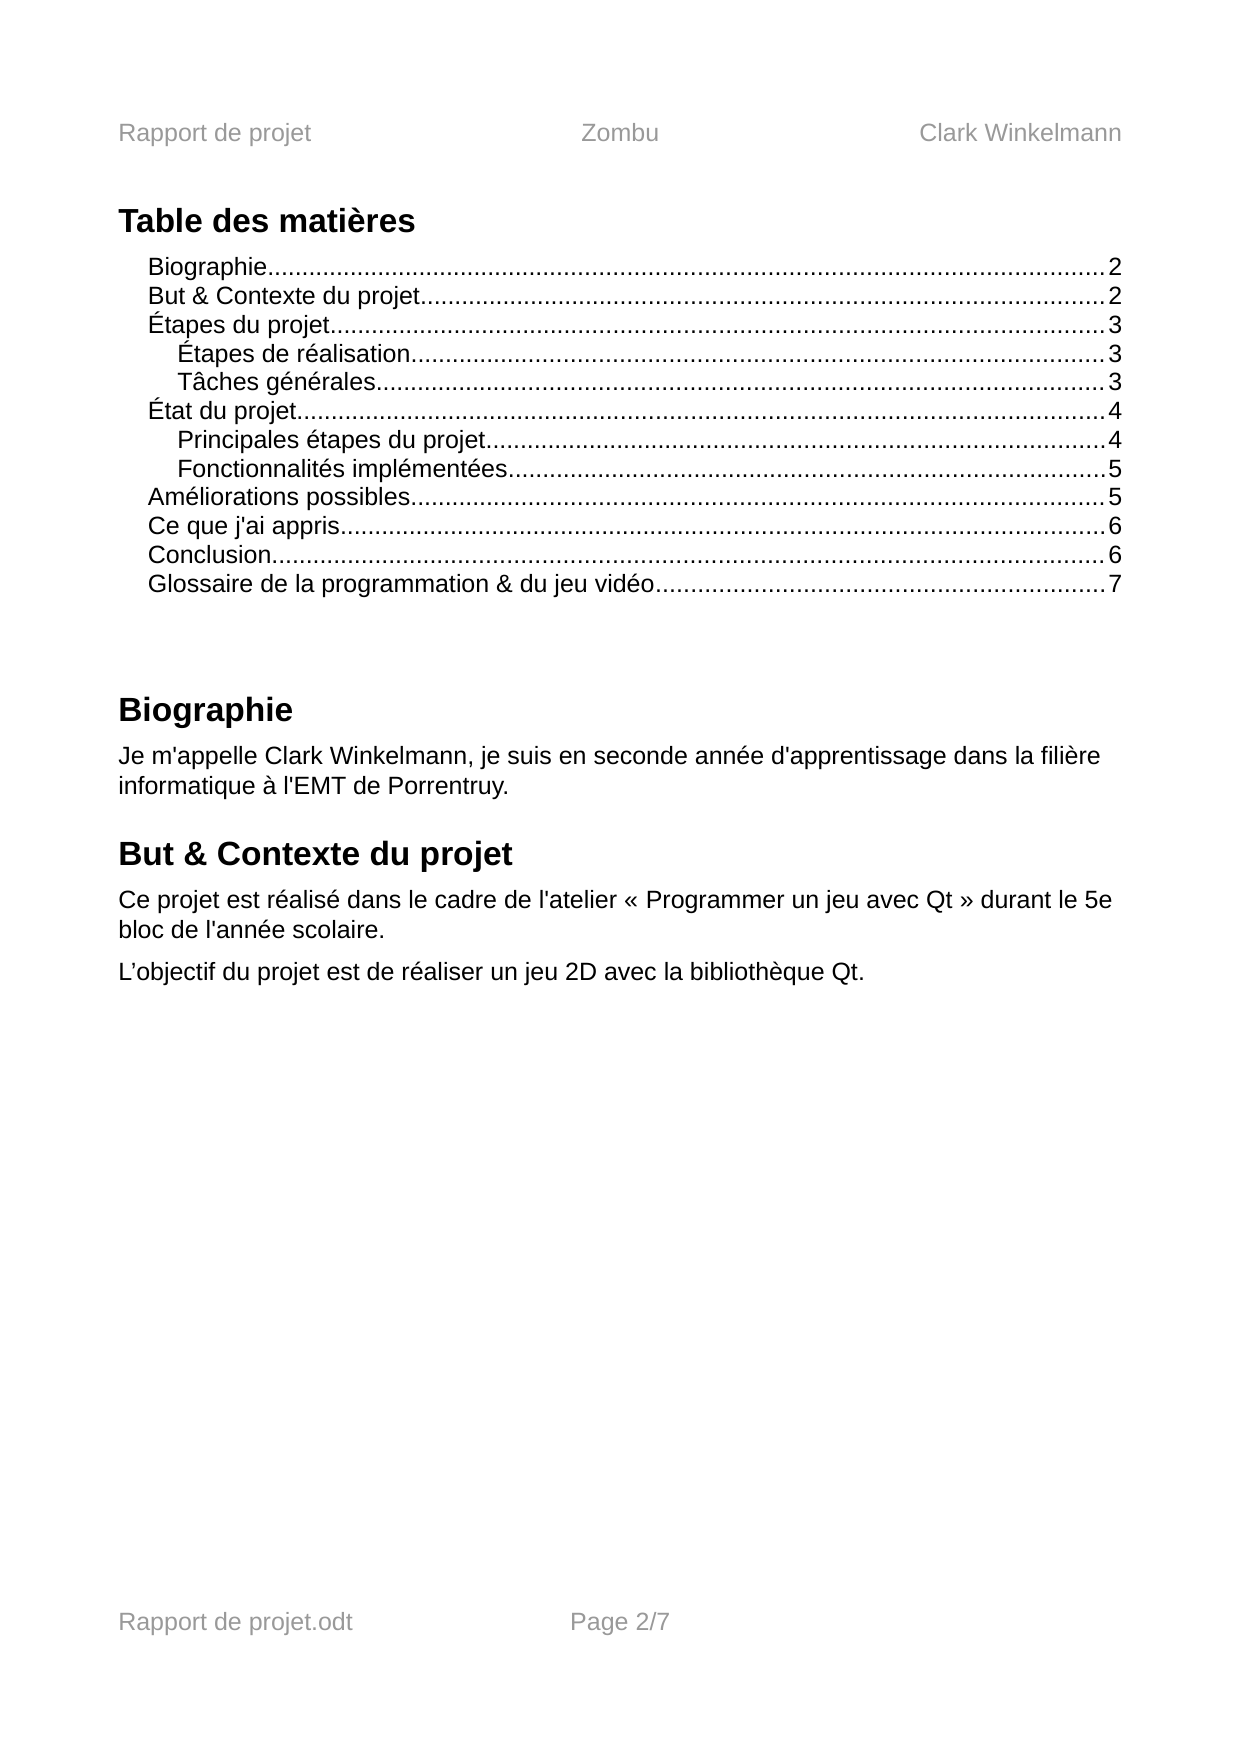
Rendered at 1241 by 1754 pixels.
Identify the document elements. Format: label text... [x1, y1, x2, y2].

text Fonctionnalités implémentées 5 [177, 453, 1122, 482]
text Tâches générales 3 [177, 367, 1122, 396]
subtitle Table des matières [118, 201, 1122, 240]
text But & Contexte du projet 2 [148, 281, 1122, 310]
text Étapes du projet 3 [148, 310, 1122, 338]
text Améliorations possibles 5 [148, 482, 1122, 511]
text L’objectif du projet est de réaliser un jeu 2D avec la bibliothèque Qt. [118, 957, 1122, 986]
text Biographie 2 [148, 252, 1122, 281]
subtitle Biographie [118, 690, 1122, 729]
text Ce que j'ai appris 6 [148, 511, 1122, 540]
text Principales étapes du projet 4 [177, 425, 1122, 453]
text Étapes de réalisation 3 [177, 338, 1122, 367]
text Glossaire de la programmation & du jeu vidéo 7 [148, 568, 1122, 597]
text Je m'appelle Clark Winkelmann, je suis en seconde année d'apprentissage dans la filière informatique à l'EMT de Porrentruy. [118, 741, 1122, 800]
subtitle But & Contexte du projet [118, 834, 1122, 873]
text Conclusion 6 [148, 540, 1122, 568]
text Ce projet est réalisé dans le cadre de l'atelier « Programmer un jeu avec Qt » durant le 5e bloc de l'année scolaire. [118, 885, 1122, 944]
text État du projet 4 [148, 396, 1122, 425]
